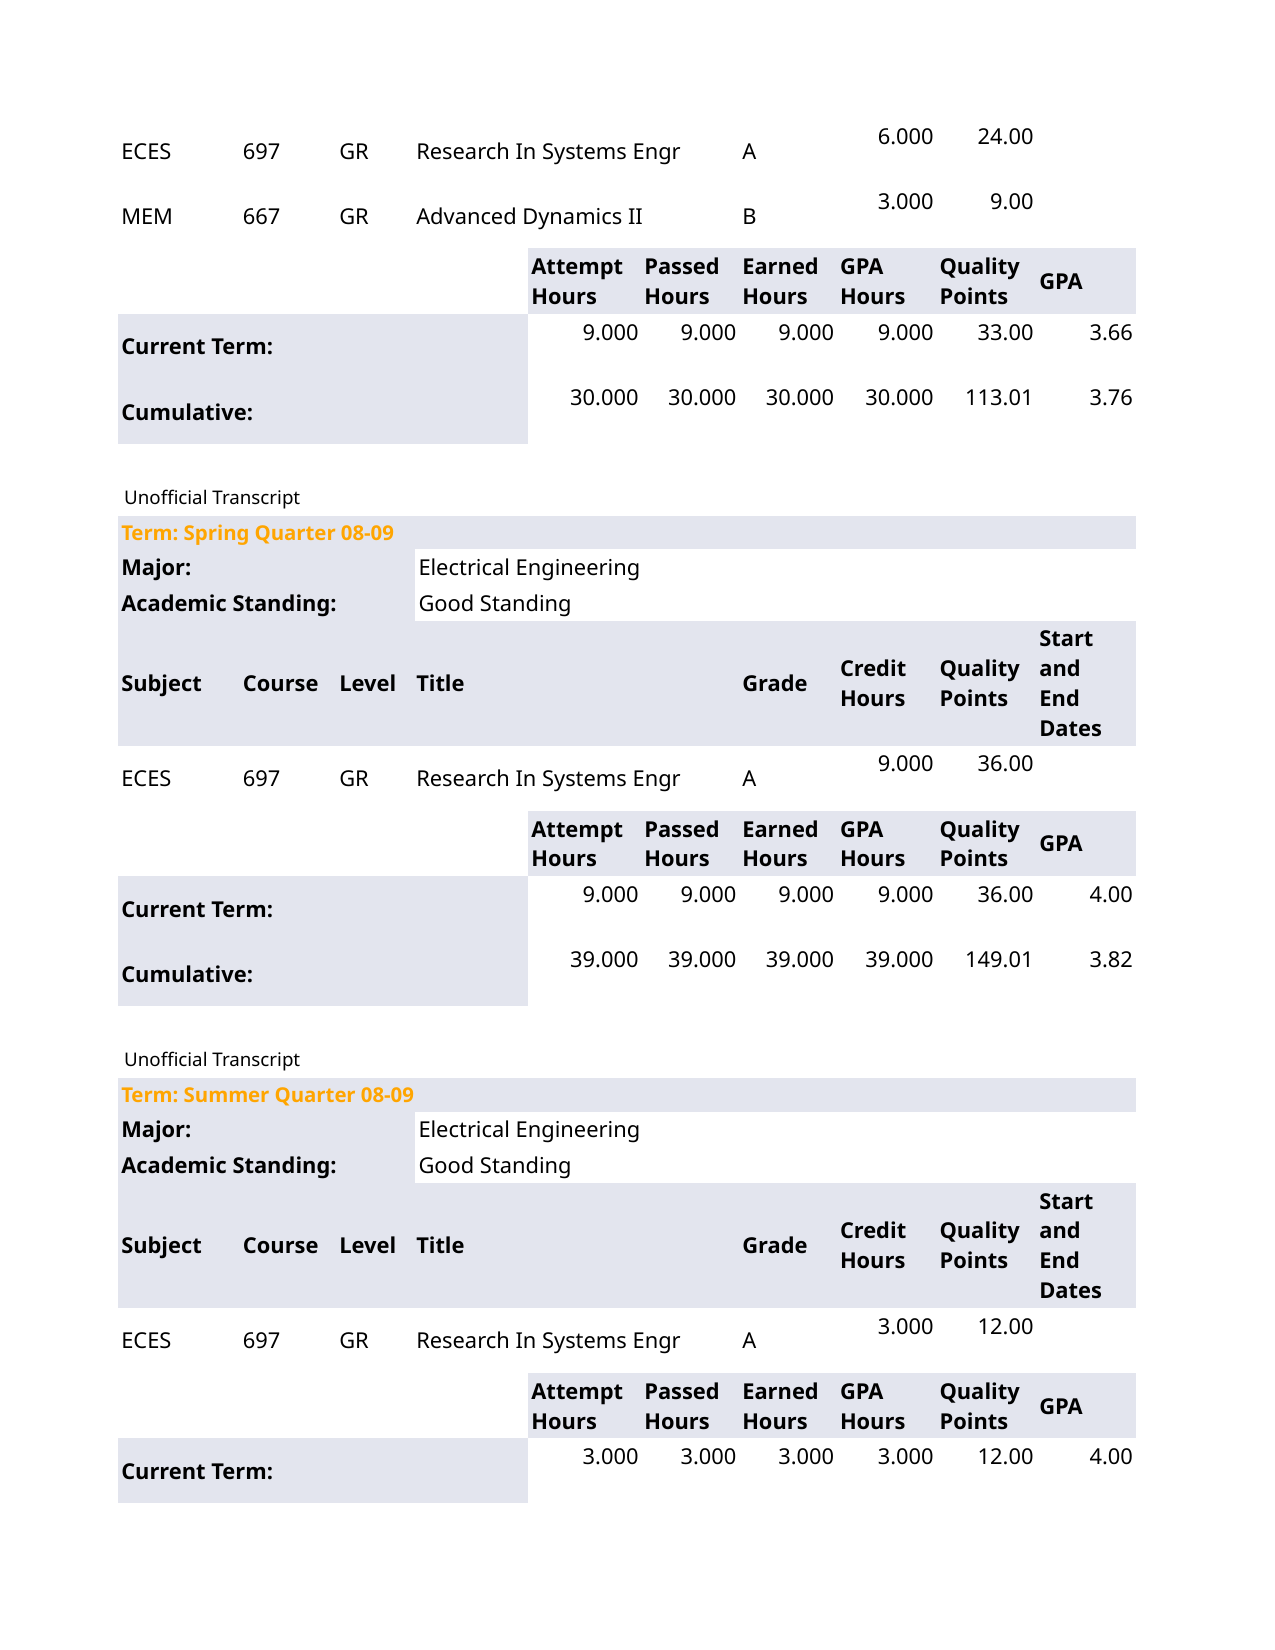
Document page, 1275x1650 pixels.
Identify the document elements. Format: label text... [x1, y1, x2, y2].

table_cell [118, 444, 1136, 478]
table_cell 3.000 [641, 1438, 739, 1503]
table_cell [1136, 1308, 1156, 1373]
table_cell Earned Hours [739, 1373, 837, 1438]
table_cell 30.000 [641, 379, 739, 444]
table_cell Term: Summer Quarter 08-09 [118, 1078, 1136, 1112]
table_cell Grade [739, 1183, 837, 1308]
table_cell Passed Hours [641, 248, 739, 314]
table_cell 30.000 [528, 379, 641, 444]
table_cell [1136, 1078, 1156, 1112]
table_cell [1118, 1308, 1136, 1373]
table_cell [1118, 118, 1136, 183]
table_cell [118, 1373, 528, 1438]
table_cell [1136, 941, 1156, 1006]
table_cell [1136, 1183, 1156, 1308]
table_cell Attempt Hours [528, 811, 641, 876]
table_cell Level [336, 621, 413, 746]
table_cell Subject [118, 1183, 240, 1308]
table_cell [1136, 516, 1156, 549]
table_cell GR [336, 183, 413, 248]
table_cell [1036, 1308, 1118, 1373]
table_cell GPA [1036, 248, 1136, 314]
table_cell ECES [118, 1308, 240, 1373]
table_cell 4.00 [1036, 876, 1136, 941]
table_cell 36.00 [936, 746, 1036, 811]
table_cell [1136, 379, 1156, 444]
table_cell A [739, 1308, 837, 1373]
table_cell 3.000 [837, 183, 936, 248]
table_cell Major: [118, 1112, 415, 1147]
table_cell 3.82 [1036, 941, 1136, 1006]
table_header Unofficial Transcript [121, 1044, 324, 1075]
table_cell 113.01 [936, 379, 1036, 444]
table_cell GR [336, 1308, 413, 1373]
table_cell Quality Points [936, 621, 1036, 746]
table_cell 4.00 [1036, 1438, 1136, 1503]
table_cell [118, 1006, 1136, 1041]
table_cell [415, 479, 1156, 516]
table_cell [1136, 746, 1156, 811]
table_cell GPA Hours [837, 1373, 936, 1438]
table_cell Attempt Hours [528, 1373, 641, 1438]
table_cell [1118, 1183, 1136, 1308]
table_cell 3.66 [1036, 314, 1136, 379]
table_cell [1036, 118, 1118, 183]
table_cell 39.000 [641, 941, 739, 1006]
table_cell Major: [118, 549, 415, 585]
table_cell Current Term: [118, 876, 528, 941]
table_cell [1136, 1373, 1156, 1438]
table_cell Current Term: [118, 1438, 528, 1503]
table_cell Electrical Engineering [415, 549, 1118, 585]
table_cell GR [336, 118, 413, 183]
table_cell 3.000 [528, 1438, 641, 1503]
table_cell Start and End Dates [1036, 1183, 1118, 1308]
table_cell Term: Spring Quarter 08-09 [118, 516, 1136, 549]
table_cell Quality Points [936, 811, 1036, 876]
table_cell Academic Standing: [118, 585, 415, 621]
table_cell Research In Systems Engr [413, 746, 739, 811]
table_cell Current Term: [118, 314, 528, 379]
table_cell 3.76 [1036, 379, 1136, 444]
table_cell 24.00 [936, 118, 1036, 183]
table_cell 9.000 [641, 314, 739, 379]
table_cell Academic Standing: [118, 1147, 415, 1183]
table_cell Credit Hours [837, 621, 936, 746]
table_cell 9.00 [936, 183, 1036, 248]
table_cell 9.000 [528, 876, 641, 941]
table_cell GPA Hours [837, 248, 936, 314]
table_cell Attempt Hours [528, 248, 641, 314]
table_cell MEM [118, 183, 240, 248]
table_cell 667 [240, 183, 336, 248]
table_cell [415, 1041, 1156, 1078]
table_cell [1118, 183, 1136, 248]
table_cell Earned Hours [739, 811, 837, 876]
table_cell [118, 248, 528, 314]
table_cell Electrical Engineering [415, 1112, 1118, 1147]
table_header Unofficial Transcript [121, 481, 324, 513]
table_cell 9.000 [641, 876, 739, 941]
table_cell B [739, 183, 837, 248]
table_cell GPA Hours [837, 811, 936, 876]
table_cell Level [336, 1183, 413, 1308]
table_cell [1036, 183, 1118, 248]
table_cell ECES [118, 746, 240, 811]
table_cell Cumulative: [118, 941, 528, 1006]
table_cell Title [413, 621, 739, 746]
table_cell 9.000 [837, 746, 936, 811]
table_cell 33.00 [936, 314, 1036, 379]
table_cell 697 [240, 1308, 336, 1373]
table_cell 36.00 [936, 876, 1036, 941]
table_cell Subject [118, 621, 240, 746]
table_cell 3.000 [837, 1438, 936, 1503]
table_cell Course [240, 621, 336, 746]
table_cell [1136, 248, 1156, 314]
table_cell Research In Systems Engr [413, 118, 739, 183]
table_cell GPA [1036, 811, 1136, 876]
table_cell Start and End Dates [1036, 621, 1118, 746]
table_cell 39.000 [837, 941, 936, 1006]
table_cell [1136, 444, 1156, 478]
table_cell Earned Hours [739, 248, 837, 314]
table_cell Grade [739, 621, 837, 746]
table_cell A [739, 118, 837, 183]
table_cell 39.000 [739, 941, 837, 1006]
table_cell 9.000 [528, 314, 641, 379]
table_cell 697 [240, 746, 336, 811]
table_cell [1136, 118, 1156, 183]
table_cell Research In Systems Engr [413, 1308, 739, 1373]
table_cell 697 [240, 118, 336, 183]
table_cell 9.000 [837, 314, 936, 379]
table_cell ECES [118, 118, 240, 183]
table_cell Passed Hours [641, 811, 739, 876]
table_cell [118, 479, 415, 516]
table_cell [1118, 1112, 1156, 1147]
table_cell [1136, 621, 1156, 746]
table_cell [1136, 1006, 1156, 1041]
table_cell 30.000 [739, 379, 837, 444]
table_cell 3.000 [837, 1308, 936, 1373]
table_cell 6.000 [837, 118, 936, 183]
table_cell 30.000 [837, 379, 936, 444]
table_cell [1036, 746, 1118, 811]
table_cell GPA [1036, 1373, 1136, 1438]
table_cell [118, 1041, 415, 1078]
table_cell [1136, 1438, 1156, 1503]
table_cell 9.000 [837, 876, 936, 941]
table_cell Advanced Dynamics II [413, 183, 739, 248]
table_cell Quality Points [936, 1373, 1036, 1438]
table_cell [1136, 314, 1156, 379]
table_cell [1118, 549, 1156, 585]
table_cell 9.000 [739, 314, 837, 379]
table_cell Quality Points [936, 248, 1036, 314]
table_cell Cumulative: [118, 379, 528, 444]
table_cell [1136, 876, 1156, 941]
table_cell GR [336, 746, 413, 811]
table_cell [1136, 183, 1156, 248]
table_cell Course [240, 1183, 336, 1308]
table_cell 3.000 [739, 1438, 837, 1503]
table_cell [1118, 746, 1136, 811]
table_cell 9.000 [739, 876, 837, 941]
table_cell [118, 811, 528, 876]
table_cell Quality Points [936, 1183, 1036, 1308]
table_cell Credit Hours [837, 1183, 936, 1308]
table_cell A [739, 746, 837, 811]
table_cell 12.00 [936, 1308, 1036, 1373]
table_cell 39.000 [528, 941, 641, 1006]
table_cell Title [413, 1183, 739, 1308]
table_cell Good Standing [415, 1147, 1118, 1183]
table_cell Passed Hours [641, 1373, 739, 1438]
table_cell Good Standing [415, 585, 1118, 621]
table_cell [1118, 585, 1156, 621]
table_cell [1136, 811, 1156, 876]
table_cell [1118, 621, 1136, 746]
table_cell 12.00 [936, 1438, 1036, 1503]
table_cell [1118, 1147, 1156, 1183]
table_cell 149.01 [936, 941, 1036, 1006]
